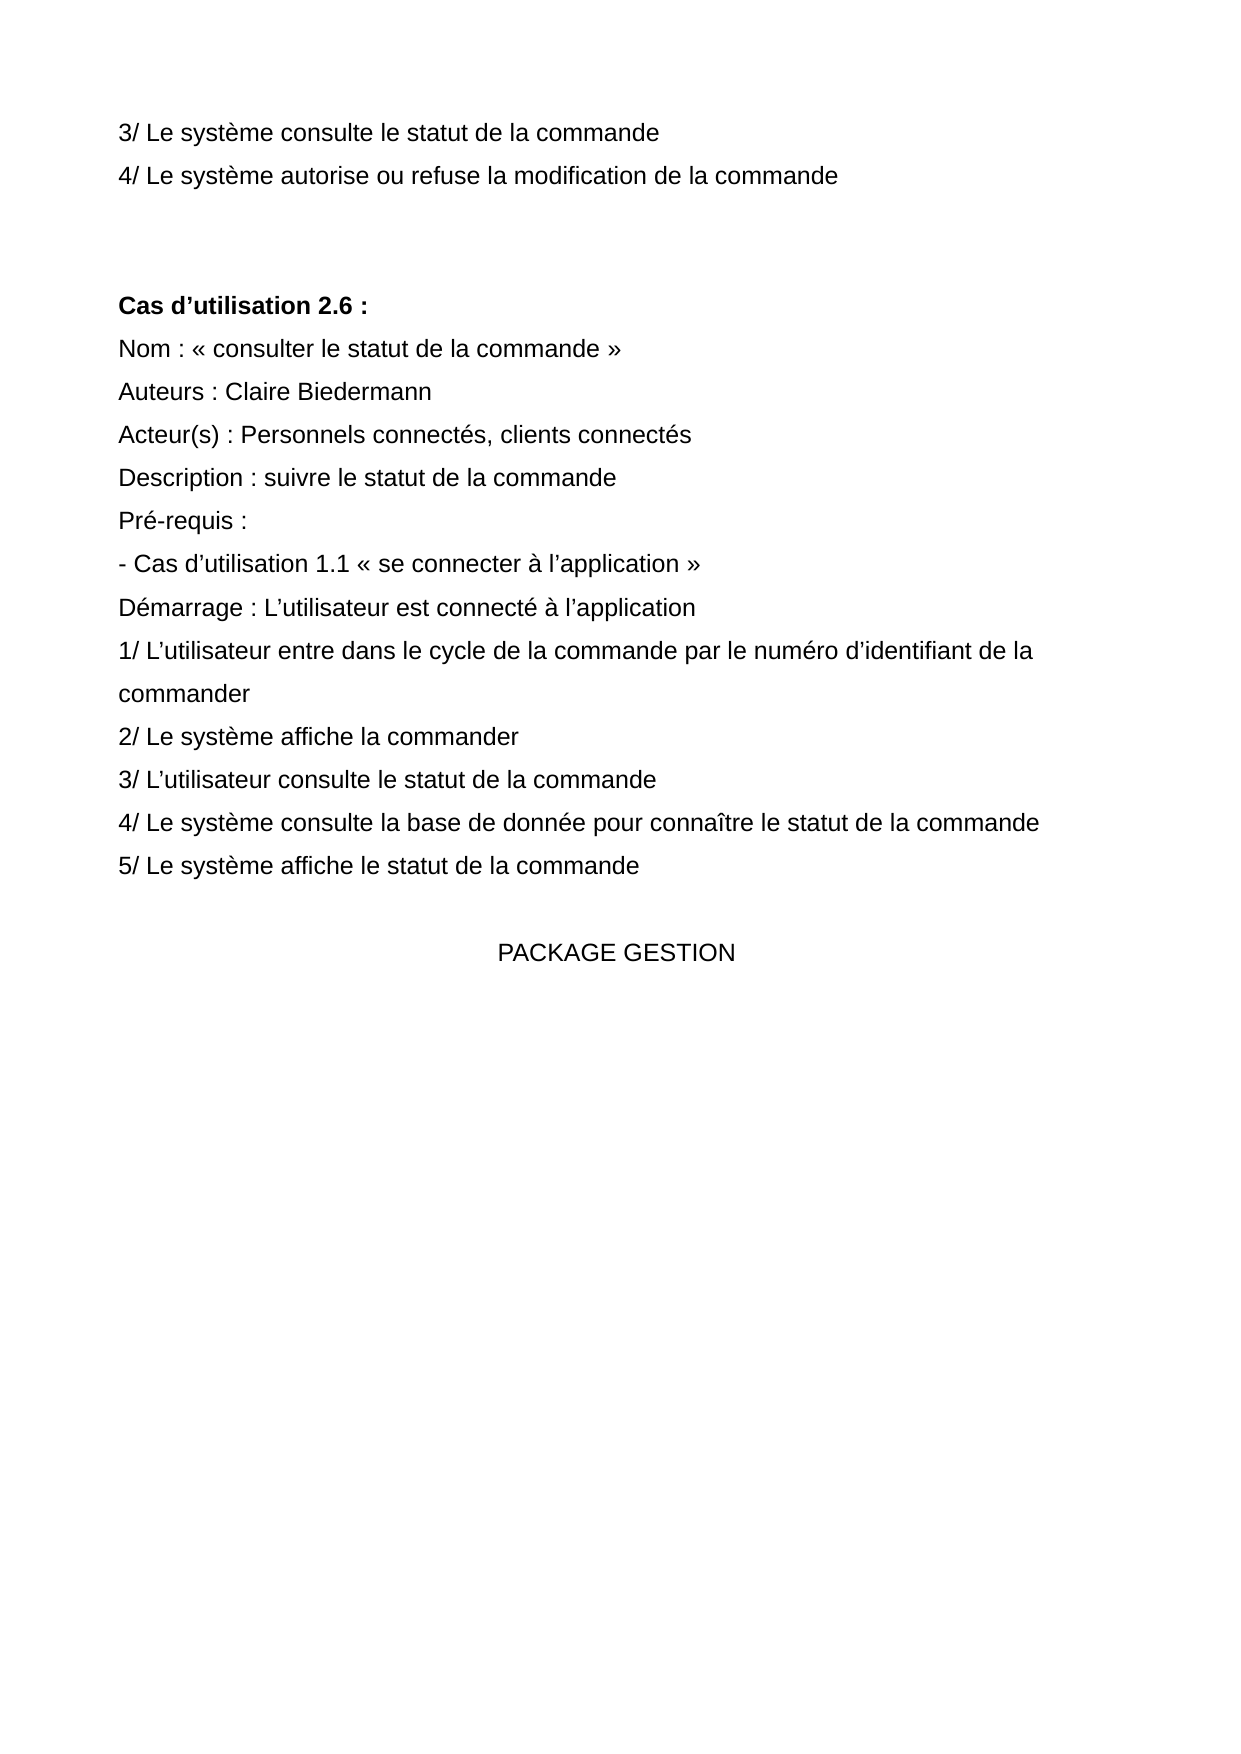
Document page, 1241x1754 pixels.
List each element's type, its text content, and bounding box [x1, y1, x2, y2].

text Démarrage : L’utilisateur est connecté à l’application [118, 592, 1122, 621]
text Cas d’utilisation 2.6 : [118, 291, 1122, 319]
text 3/ L’utilisateur consulte le statut de la commande [118, 765, 1122, 794]
text Description : suivre le statut de la commande [118, 463, 1122, 492]
text Pré-requis : [118, 506, 1122, 535]
text PACKAGE GESTION [118, 937, 1122, 966]
text 3/ Le système consulte le statut de la commande [118, 118, 1122, 147]
text 1/ L’utilisateur entre dans le cycle de la commande par le numéro d’identifiant de la commander [118, 636, 1122, 707]
text 2/ Le système affiche la commander [118, 722, 1122, 751]
text Nom : « consulter le statut de la commande » [118, 334, 1122, 362]
text 4/ Le système autorise ou refuse la modification de la commande [118, 161, 1122, 190]
text 5/ Le système affiche le statut de la commande [118, 851, 1122, 880]
text 4/ Le système consulte la base de donnée pour connaître le statut de la commande [118, 808, 1122, 837]
text Acteur(s) : Personnels connectés, clients connectés [118, 420, 1122, 449]
text Auteurs : Claire Biedermann [118, 377, 1122, 406]
text - Cas d’utilisation 1.1 « se connecter à l’application » [118, 549, 1122, 578]
